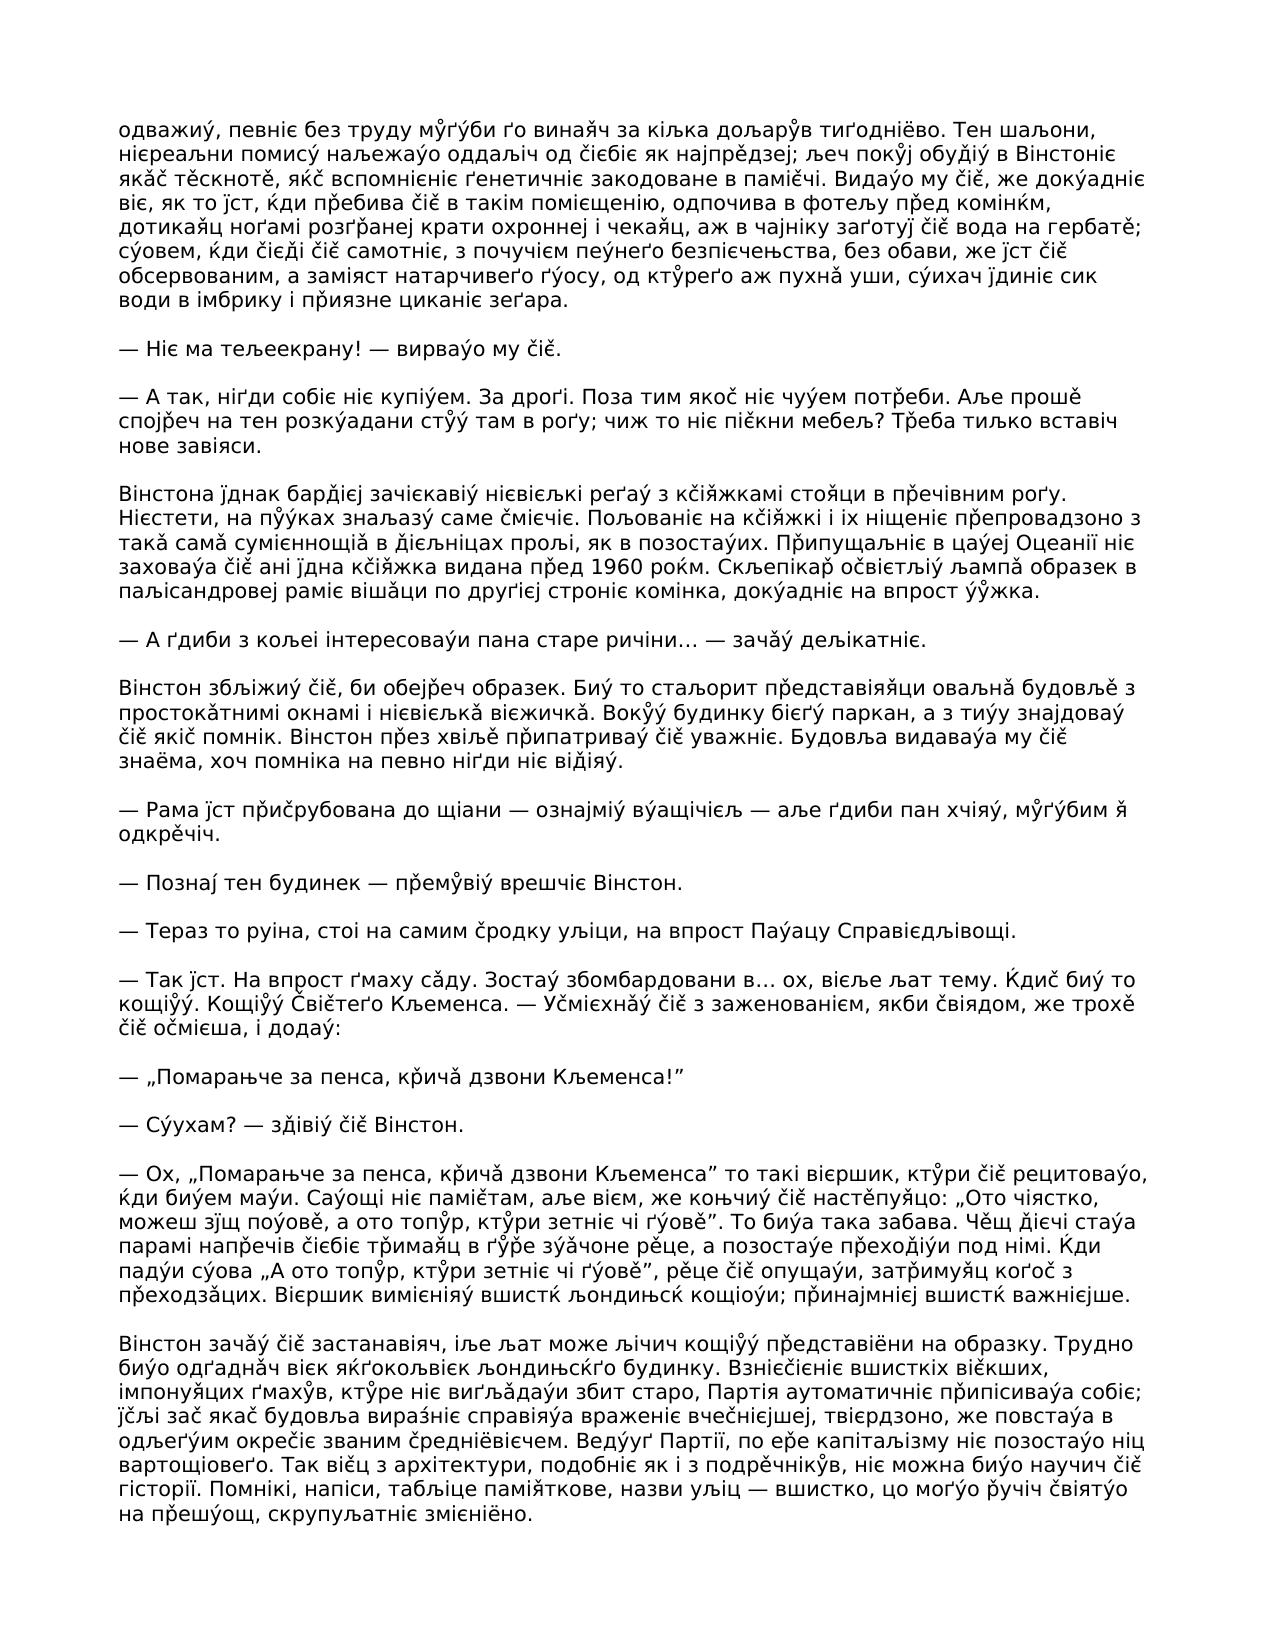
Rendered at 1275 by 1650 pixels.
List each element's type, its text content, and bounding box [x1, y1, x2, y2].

text — Тераз то руіна, стоі на самим с̌родку уљіци, на впрост Пау́ацу Справієдљівощі. [118, 919, 1157, 943]
text Вінстон збљіжиу́ с̌іє̌, би обејр̌еч образек. Биу́ то стаљорит пр̌едставіяя̌ци оваљна̌ будовље̌ з простока̌тнимі окнамі і нієвієљка̌ вієжичка̌. Воку̊у́ будинку бієґу́ паркан, а з тиу́у знајдовау́ с̌іє̌ якіс̌ помнік. Вінстон пр̌ез хвіље̌ пр̌ипатривау́ с̌іє̌ уважніє. Будовља видавау́а му с̌іє̌ знаёма, хоч помніка на певно ніґди ніє від̌іяу́. [118, 676, 1157, 773]
text — „Помарањче за пенса, кр̌ича̌ дзвони Кљеменса!” [118, 1065, 1157, 1089]
text Вінстона ȷ̈днак бард̌ієј зачієкавіу́ нієвієљкі реґау́ з кс̌ія̌жкамі стоя̌ци в пр̌ечівним роґу. Нієстети, на пу̊у́ках знаљазу́ саме с̌мієчіє. Пољованіє на кс̌ія̌жкі і іх ніщеніє пр̌епровадзоно з така̌ сама̌ сумієннощіа̌ в д̌ієљніцах прољі, як в позостау́их. Пр̌ипущаљніє в цау́еј Оцеанії ніє заховау́а с̌іє̌ ані ȷ̈дна кс̌ія̌жка видана пр̌ед 1960 роќм. Скљепікар̌ ос̌вієтљіу́ љампа̌ образек в паљісандровеј раміє віша̌ци по друґієј строніє комінка, доку́адніє на впрост у́у̊жка. [118, 482, 1157, 603]
text — Так ȷ̈ст. На впрост ґмаху са̌ду. Зостау́ збомбардовани в… ох, вієље љат тему. Ќдис̌ биу́ то кощіу̊у́. Кощіу̊у́ С̌віє̌теґо Кљеменса. — Ус̌мієхна̌у́ с̌іє̌ з заженованієм, якби с̌віядом, же трохе̌ с̌іє̌ ос̌мієша, і додау́: [118, 968, 1157, 1040]
text — Рама ȷ̈ст пр̌ис̌рубована до щіани — ознајміу́ ву́ащічієљ — аље ґдиби пан хчіяу́, му̊ґу́бим я̌ одкре̌чіч. [118, 798, 1157, 846]
text — Ніє ма тељеекрану! — вирвау́о му с̌іє̌. [118, 337, 1157, 361]
text — Су́ухам? — зд̌івіу́ с̌іє̌ Вінстон. [118, 1113, 1157, 1137]
text — Ох, „Помарањче за пенса, кр̌ича̌ дзвони Кљеменса” то такі вієршик, кту̊ри с̌іє̌ рецитовау́о, ќди биу́ем мау́и. Cау́ощі ніє паміє̌там, аље вієм, же коњчиу́ с̌іє̌ насте̌пуя̌цо: „Ото чіястко, можеш зȷ̈щ поу́ове̌, а ото топу̊р, кту̊ри зетніє чі ґу́ове̌”. То биу́а така забава. Че̌щ д̌ієчі стау́а парамі напр̌ечів с̌ієбіє тр̌имая̌ц в ґу̊р̌е зу́а̌чоне ре̌це, а позостау́е пр̌еход̌іу́и под німі. Ќди паду́и су́ова „А ото топу̊р, кту̊ри зетніє чі ґу́ове̌”, ре̌це с̌іє̌ опущау́и, затр̌имуя̌ц коґос̌ з пр̌еходза̌цих. Вієршик вимієніяу́ вшистќ љондињсќ кощіоу́и; пр̌инајмнієј вшистќ важнієјше. [118, 1162, 1157, 1307]
text — А так, ніґди собіє ніє купіу́ем. За дроґі. Поза тим якос̌ ніє чуу́ем потр̌еби. Аље проше̌ спојр̌еч на тен розку́адани сту̊у́ там в роґу; чиж то ніє піє̌кни мебељ? Тр̌еба тиљко вставіч нове завіяси. [118, 385, 1157, 458]
text Вінстон зача̌у́ с̌іє̌ застанавіяч, іље љат може љічич кощіу̊у́ пр̌едставіёни на образку. Трудно биу́о одґадна̌ч вієк яќґокољвієк љондињсќґо будинку. Взнієс̌ієніє вшисткіх віє̌кших, імпонуя̌цих ґмаху̊в, кту̊ре ніє виґља̌дау́и збит старо, Партія аутоматичніє пр̌ипісивау́а собіє; ȷ̈с̌љі зас̌ якас̌ будовља вираз́ніє справіяу́а враженіє вчес̌нієјшеј, твієрдзоно, же повстау́а в одљеґу́им окрес̌іє званим с̌редніёвієчем. Веду́уґ Партії, по ер̌е капітаљізму ніє позостау́о ніц вартощіовеґо. Так віє̌ц з архітектури, подобніє як і з подре̌чніку̊в, ніє можна биу́о научич с̌іє̌ гісторії. Помнікі, напіси, табљіце памія̌ткове, назви уљіц — вшистко, цо моґу́о р̌учіч с̌віяту́о на пр̌ешу́ощ, скрупуљатніє змієніёно. [118, 1332, 1157, 1526]
text — Познаȷ́ тен будинек — пр̌ему̊віу́ врешчіє Вінстон. [118, 871, 1157, 895]
text — А ґдиби з кољеі інтересовау́и пана старе ричіни… — зача̌у́ дељікатніє. [118, 628, 1157, 652]
text одважиу́, певніє без труду му̊ґу́би ґо виная̌ч за кіљка дољару̊в тиґодніёво. Тен шаљони, нієреаљни помису́ наљежау́о оддаљіч од с̌ієбіє як најпре̌дзеј; љеч поку̊ј обуд̌іу́ в Вінстоніє яка̌с̌ те̌скноте̌, яќс̌ вспомнієніє ґенетичніє закодоване в паміє̌чі. Видау́о му с̌іє̌, же доку́адніє віє, як то ȷ̈ст, ќди пр̌ебива с̌іє̌ в такім помієщенію, одпочива в фотељу пр̌ед комінќм, дотикая̌ц ноґамі розґр̌анеј крати охроннеј і чекая̌ц, аж в чајніку заґотуȷ̈ с̌іє̌ вода на гербате̌; су́овем, ќди с̌ієд̌і с̌іє̌ самотніє, з почучієм пеу́неґо безпієчењства, без обави, же ȷ̈ст с̌іє̌ обсервованим, а заміяст натарчивеґо ґу́осу, од кту̊реґо аж пухна̌ уши, су́ихач ȷ̈диніє сик води в імбрику і пр̌иязне циканіє зеґара. [118, 118, 1157, 312]
